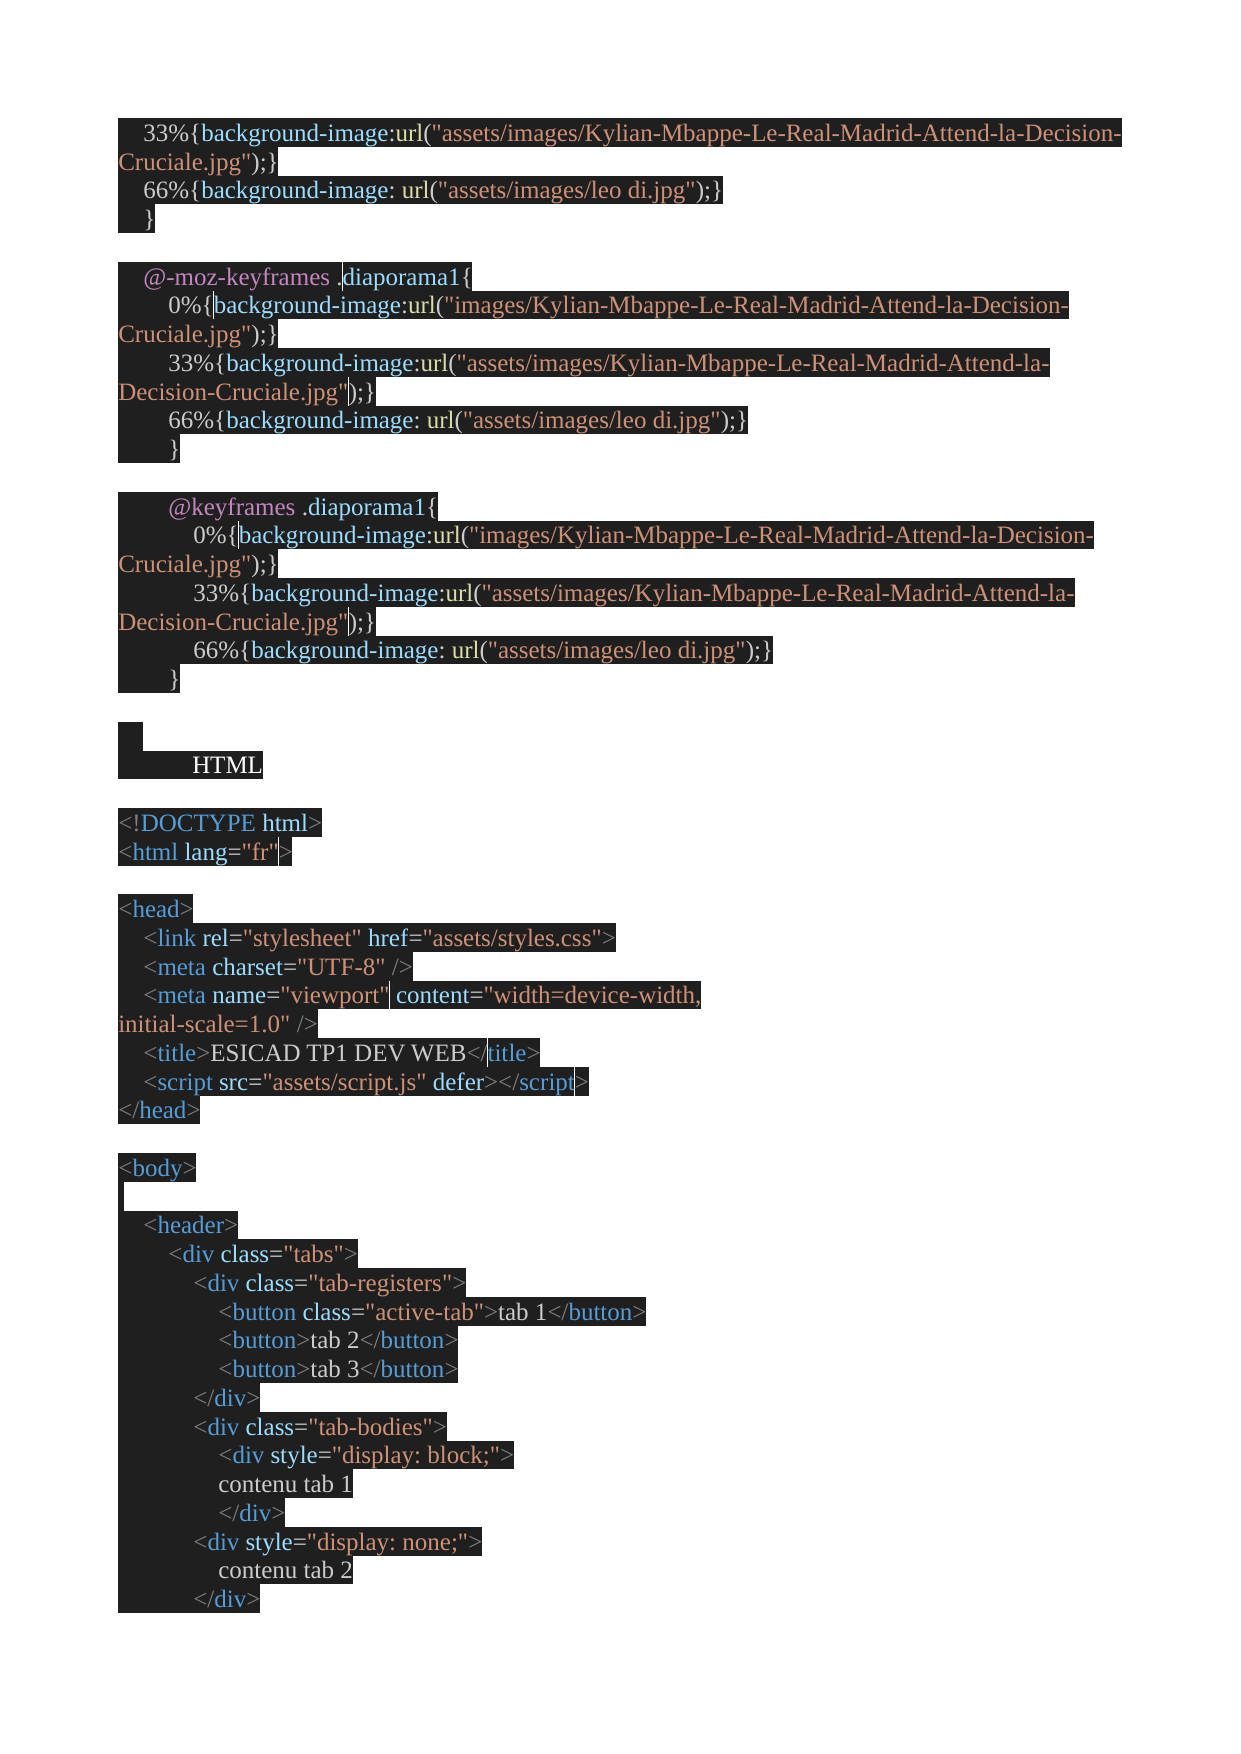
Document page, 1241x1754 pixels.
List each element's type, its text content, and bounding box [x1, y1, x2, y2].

text <div class="tabs"> [118, 1239, 1122, 1268]
text </div> [118, 1584, 1122, 1613]
text <meta charset="UTF-8" /> [118, 952, 1122, 981]
text 33%{background-image:url("assets/images/Kylian-Mbappe-Le-Real-Madrid-Attend-la-Decision-Cruciale.jpg");} [118, 118, 1122, 176]
text 66%{background-image: url("assets/images/leo di.jpg");} [118, 176, 1122, 204]
text 33%{background-image:url("assets/images/Kylian-Mbappe-Le-Real-Madrid-Attend-la-Decision-Cruciale.jpg");} [118, 578, 1122, 636]
text 0%{background-image:url("images/Kylian-Mbappe-Le-Real-Madrid-Attend-la-Decision-Cruciale.jpg");} [118, 521, 1122, 578]
text 33%{background-image:url("assets/images/Kylian-Mbappe-Le-Real-Madrid-Attend-la-Decision-Cruciale.jpg");} [118, 348, 1122, 406]
text <title>ESICAD TP1 DEV WEB</title> [118, 1038, 1122, 1067]
text @-moz-keyframes .diaporama1{ [118, 262, 1122, 291]
text initial-scale=1.0" /> [118, 1009, 1122, 1038]
text } [118, 204, 1122, 233]
text <button>tab 3</button> [118, 1354, 1122, 1383]
text HTML [118, 751, 1122, 779]
text contenu tab 1 [118, 1469, 1122, 1498]
text @keyframes .diaporama1{ [118, 492, 1122, 521]
text <link rel="stylesheet" href="assets/styles.css"> [118, 923, 1122, 952]
text </div> [118, 1498, 1122, 1527]
text contenu tab 2 [118, 1556, 1122, 1584]
text <!DOCTYPE html> [118, 808, 1122, 837]
text <meta name="viewport" content="width=device-width, [118, 981, 1122, 1009]
text 66%{background-image: url("assets/images/leo di.jpg");} [118, 636, 1122, 664]
text } [118, 664, 1122, 693]
text </head> [118, 1096, 1122, 1124]
text <div style="display: block;"> [118, 1441, 1122, 1469]
text } [118, 434, 1122, 463]
text </div> [118, 1383, 1122, 1412]
text <div class="tab-bodies"> [118, 1412, 1122, 1441]
text 0%{background-image:url("images/Kylian-Mbappe-Le-Real-Madrid-Attend-la-Decision-Cruciale.jpg");} [118, 291, 1122, 348]
text <html lang="fr"> [118, 837, 1122, 866]
text <head> [118, 894, 1122, 923]
text <body> [118, 1153, 1122, 1182]
text <div class="tab-registers"> [118, 1268, 1122, 1297]
text <header> [118, 1211, 1122, 1239]
text 66%{background-image: url("assets/images/leo di.jpg");} [118, 406, 1122, 434]
text <button class="active-tab">tab 1</button> [118, 1297, 1122, 1326]
text <div style="display: none;"> [118, 1527, 1122, 1556]
text <script src="assets/script.js" defer></script> [118, 1067, 1122, 1096]
text <button>tab 2</button> [118, 1326, 1122, 1354]
